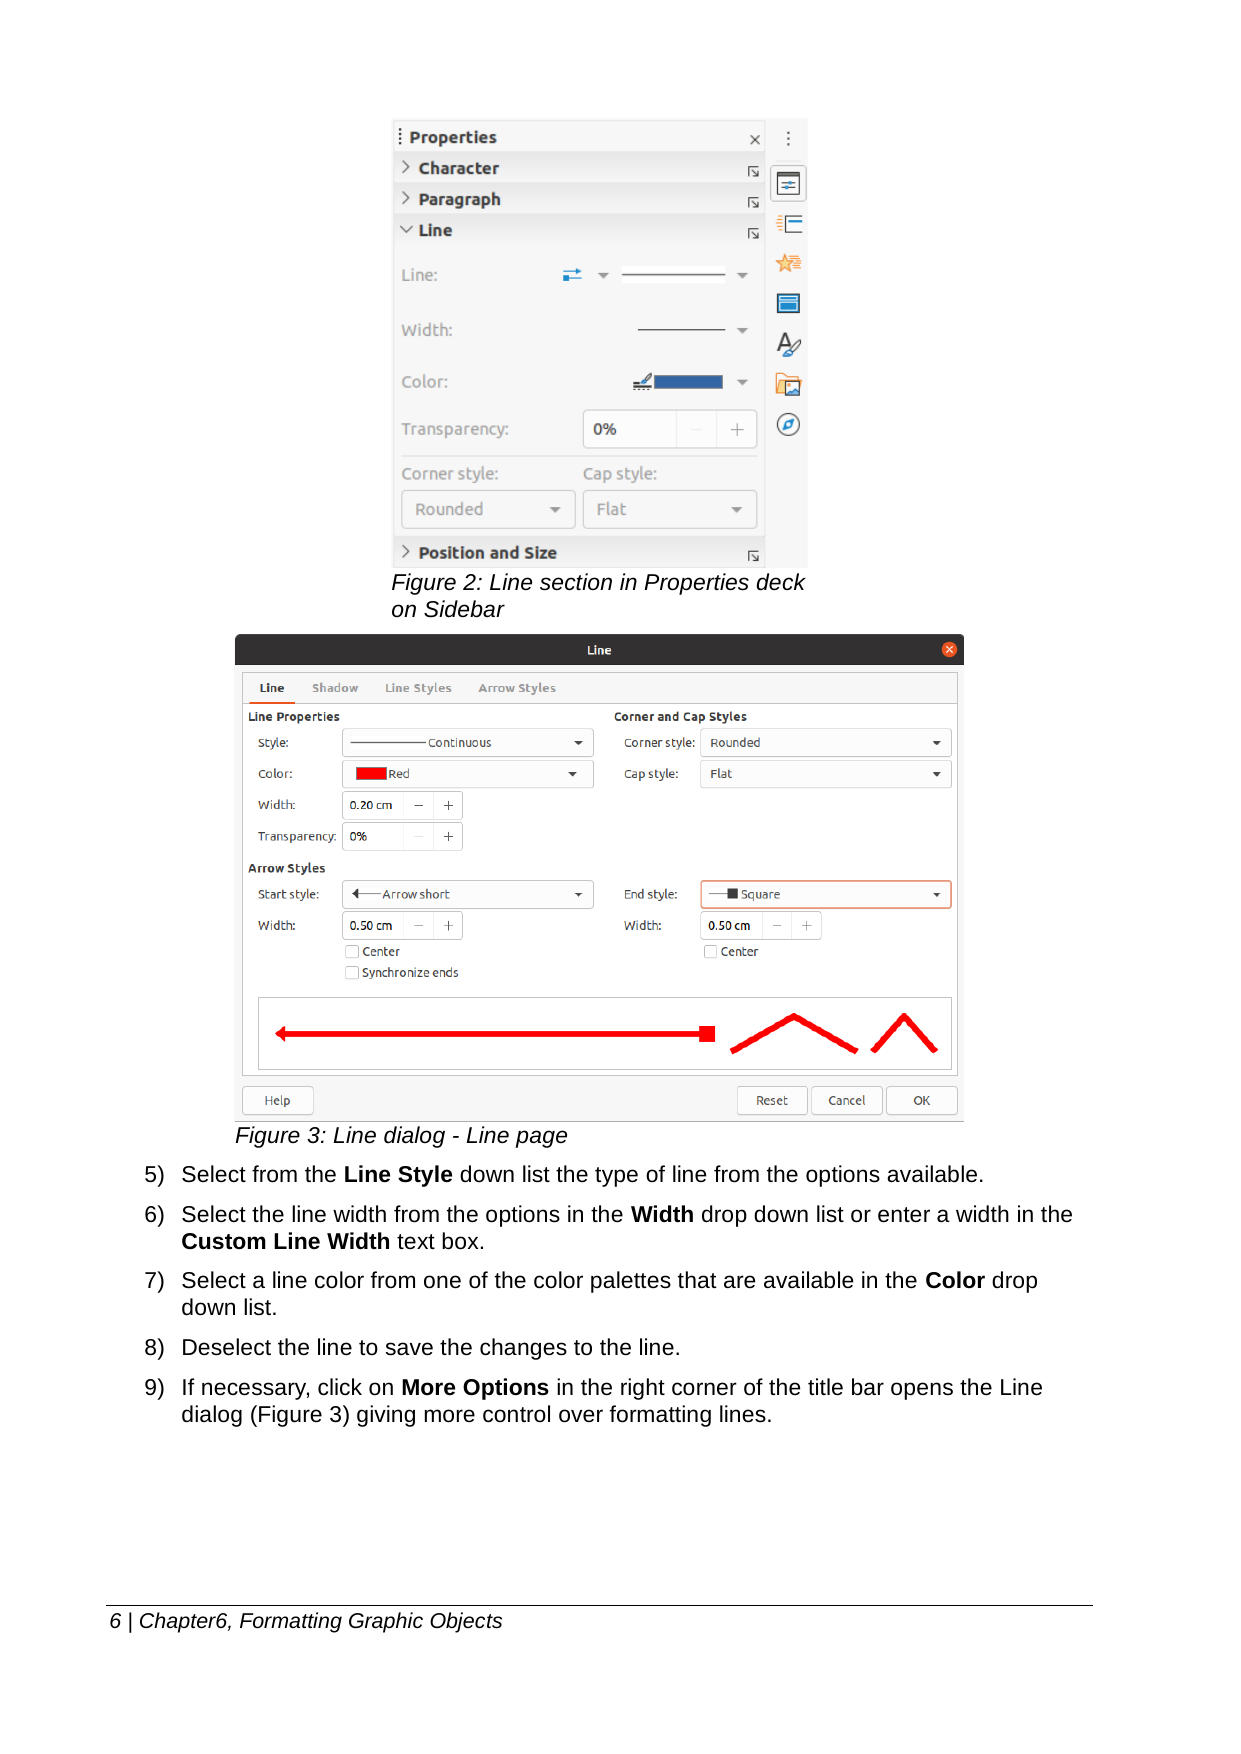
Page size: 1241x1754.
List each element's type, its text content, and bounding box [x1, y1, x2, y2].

picture [234, 634, 964, 1122]
text Figure 2: Line section in Properties deck on Sidebar [391, 568, 808, 622]
list Deselect the line to save the changes to the line. [164, 1333, 1093, 1360]
list Select from the Line Style down list the type of line from the options available. [164, 1160, 1093, 1187]
list Select a line color from one of the color palettes that are available in the Color drop down list. [164, 1267, 1093, 1321]
picture [391, 118, 808, 568]
list Select the line width from the options in the Width drop down list or enter a width in the Custom Line Width text box. [164, 1200, 1093, 1254]
list If necessary, click on More Options in the right corner of the title bar opens the Line dialog (Figure 3) giving more control over formatting lines. [164, 1373, 1093, 1427]
text Figure 3: Line dialog - Line page [235, 1122, 964, 1148]
